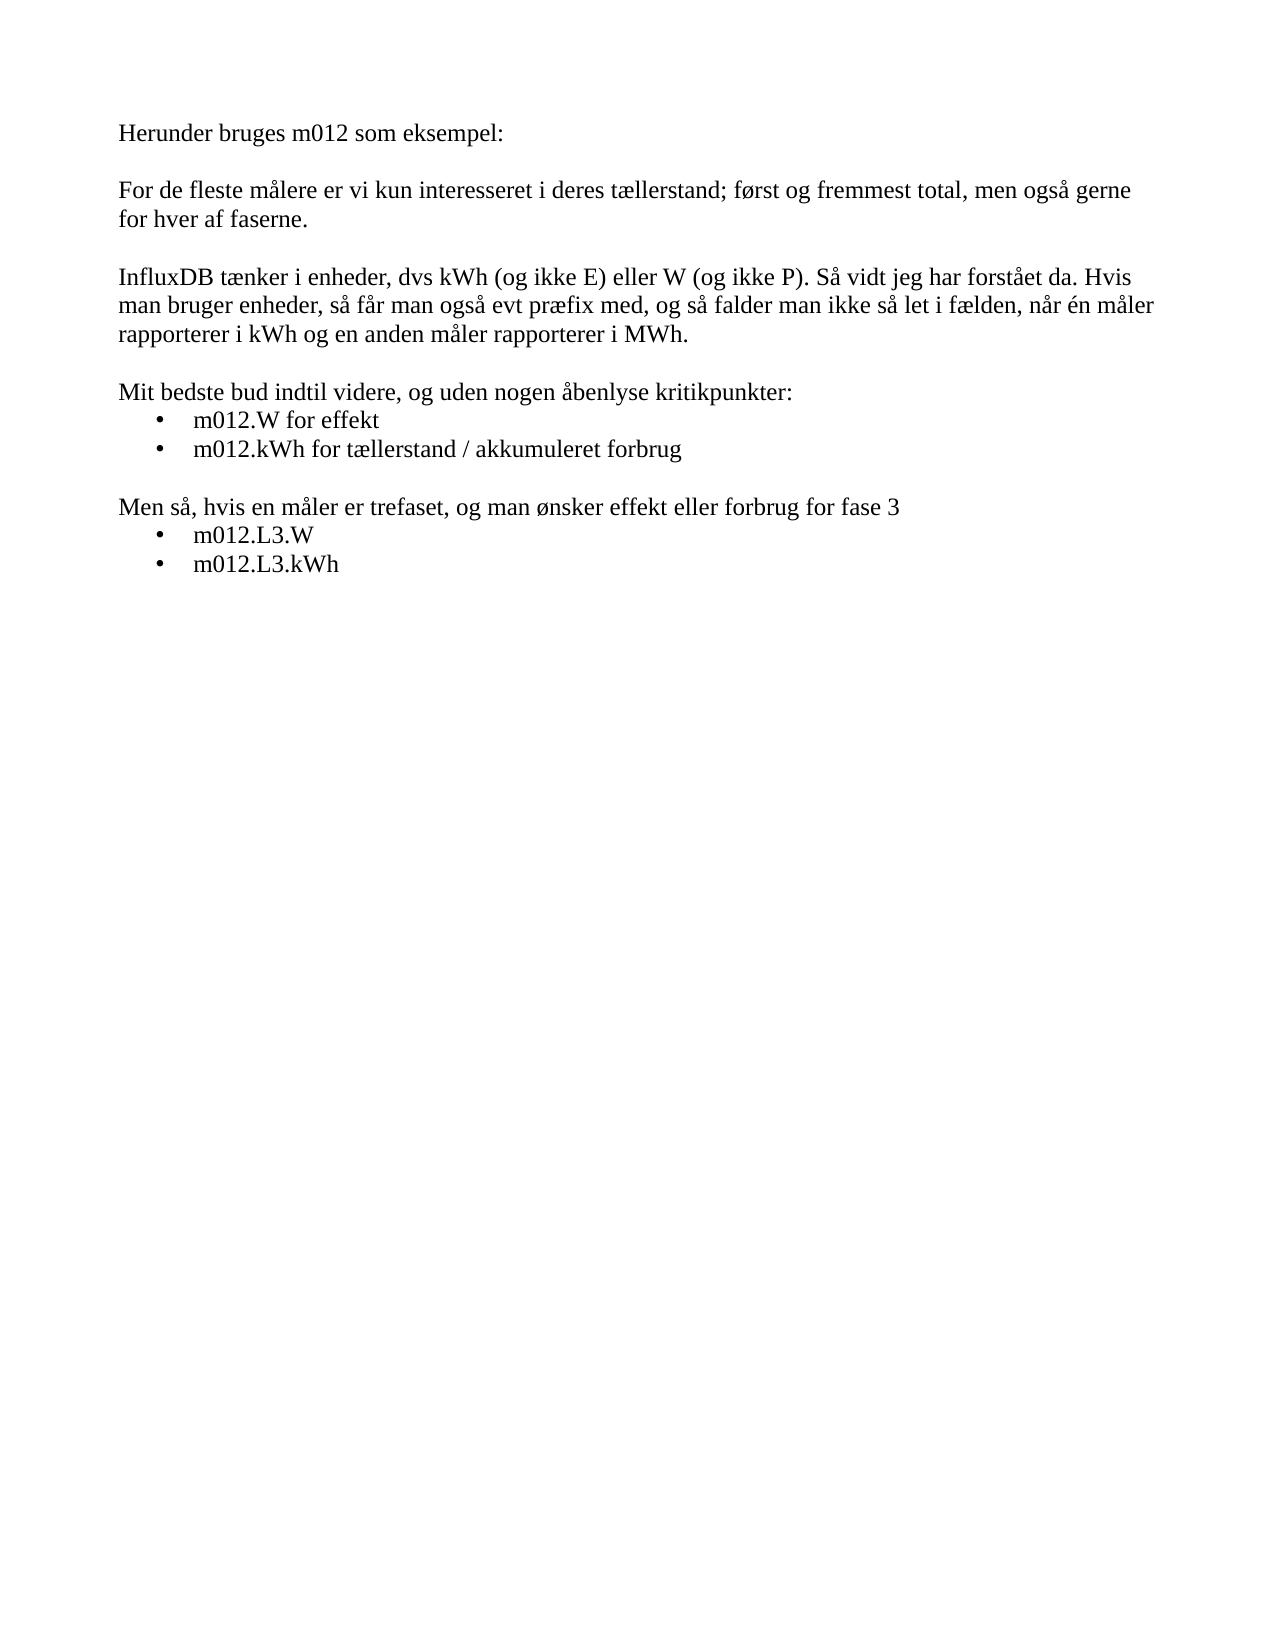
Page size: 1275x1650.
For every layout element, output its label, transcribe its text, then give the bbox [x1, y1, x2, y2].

text Mit bedste bud indtil videre, og uden nogen åbenlyse kritikpunkter: [118, 377, 1157, 406]
list m012.W for effekt [156, 406, 1157, 434]
text For de fleste målere er vi kun interesseret i deres tællerstand; først og fremmest total, men også gerne for hver af faserne. [118, 176, 1157, 233]
text InfluxDB tænker i enheder, dvs kWh (og ikke E) eller W (og ikke P). Så vidt jeg har forstået da. Hvis man bruger enheder, så får man også evt præfix med, og så falder man ikke så let i fælden, når én måler rapporterer i kWh og en anden måler rapporterer i MWh. [118, 262, 1157, 348]
text Men så, hvis en måler er trefaset, og man ønsker effekt eller forbrug for fase 3 [118, 492, 1157, 521]
list m012.L3.W [156, 521, 1157, 549]
list m012.kWh for tællerstand / akkumuleret forbrug [156, 434, 1157, 463]
list m012.L3.kWh [156, 549, 1157, 578]
text Herunder bruges m012 som eksempel: [118, 118, 1157, 147]
